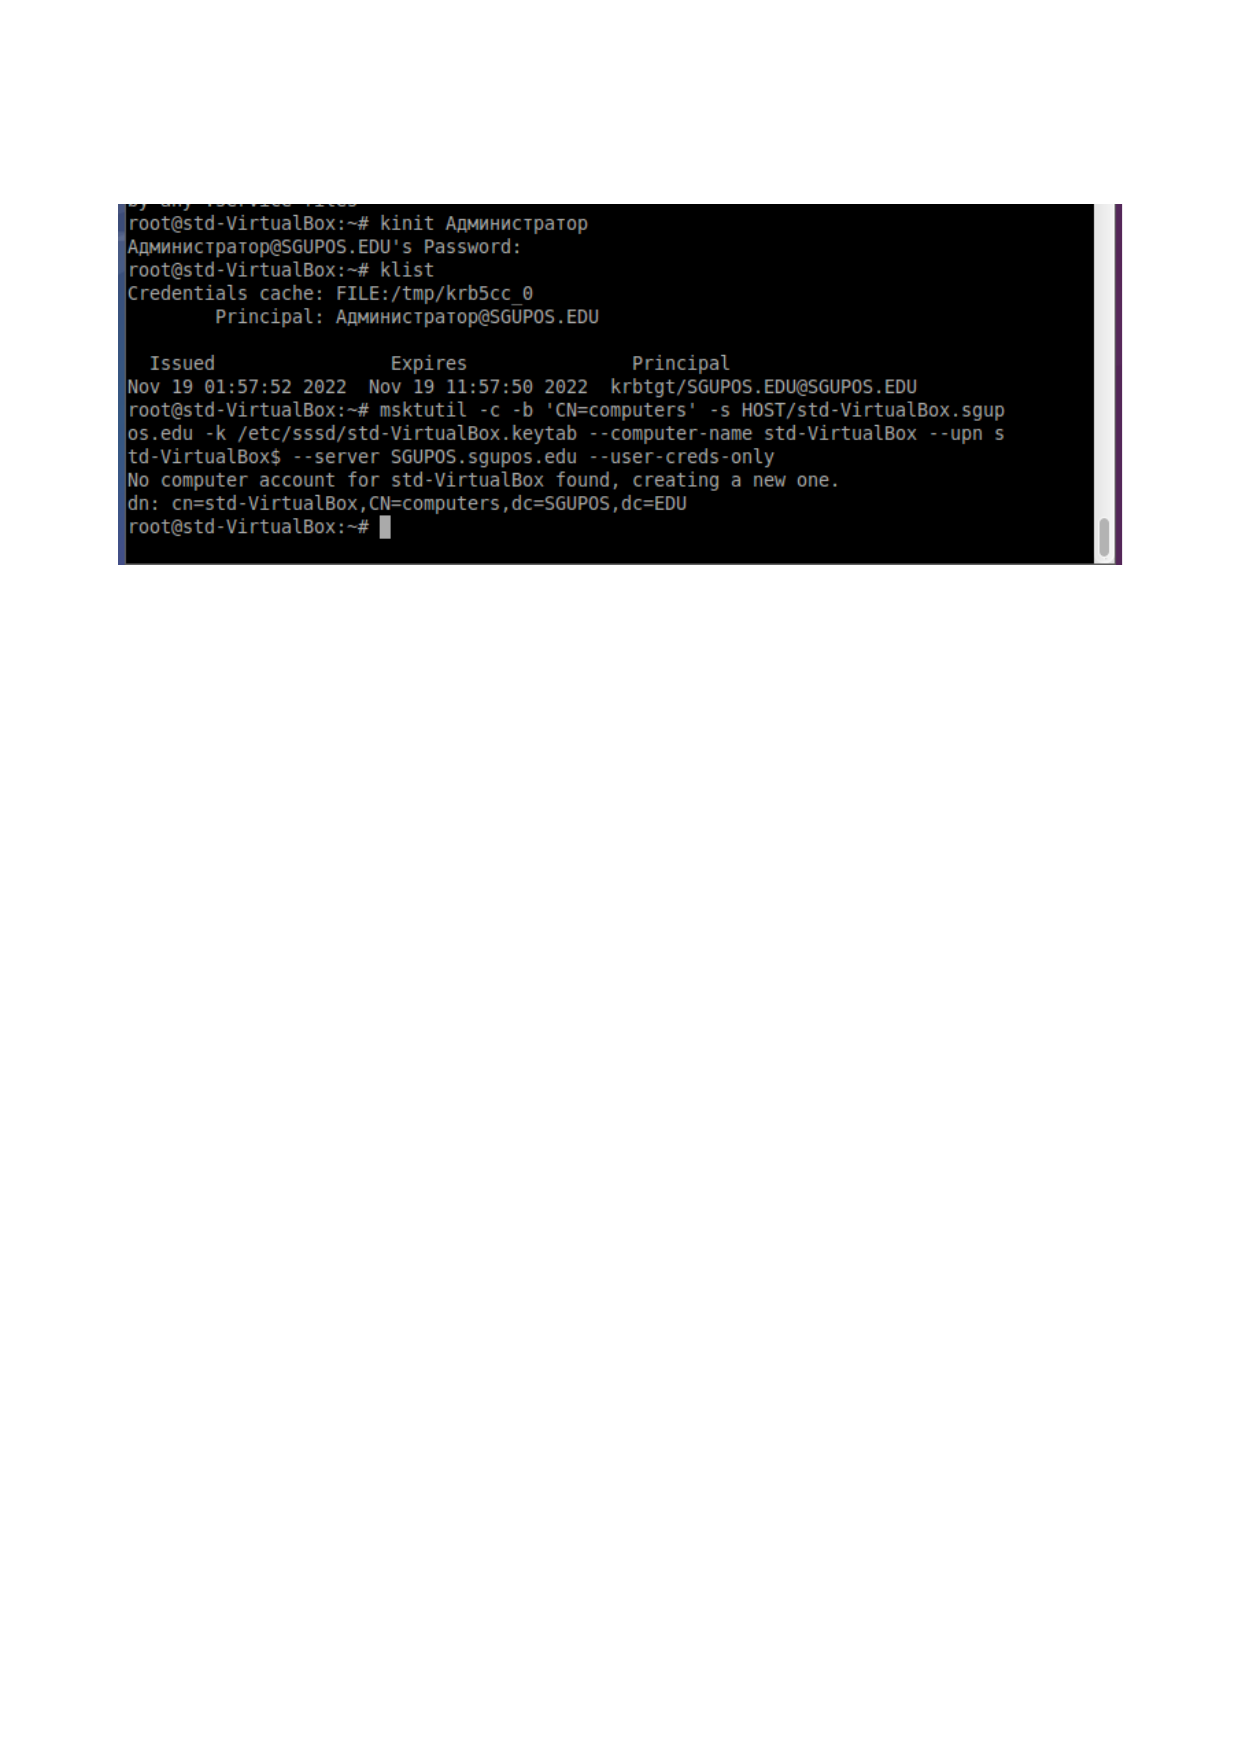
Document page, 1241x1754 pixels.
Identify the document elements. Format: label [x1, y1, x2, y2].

picture [118, 204, 1123, 565]
